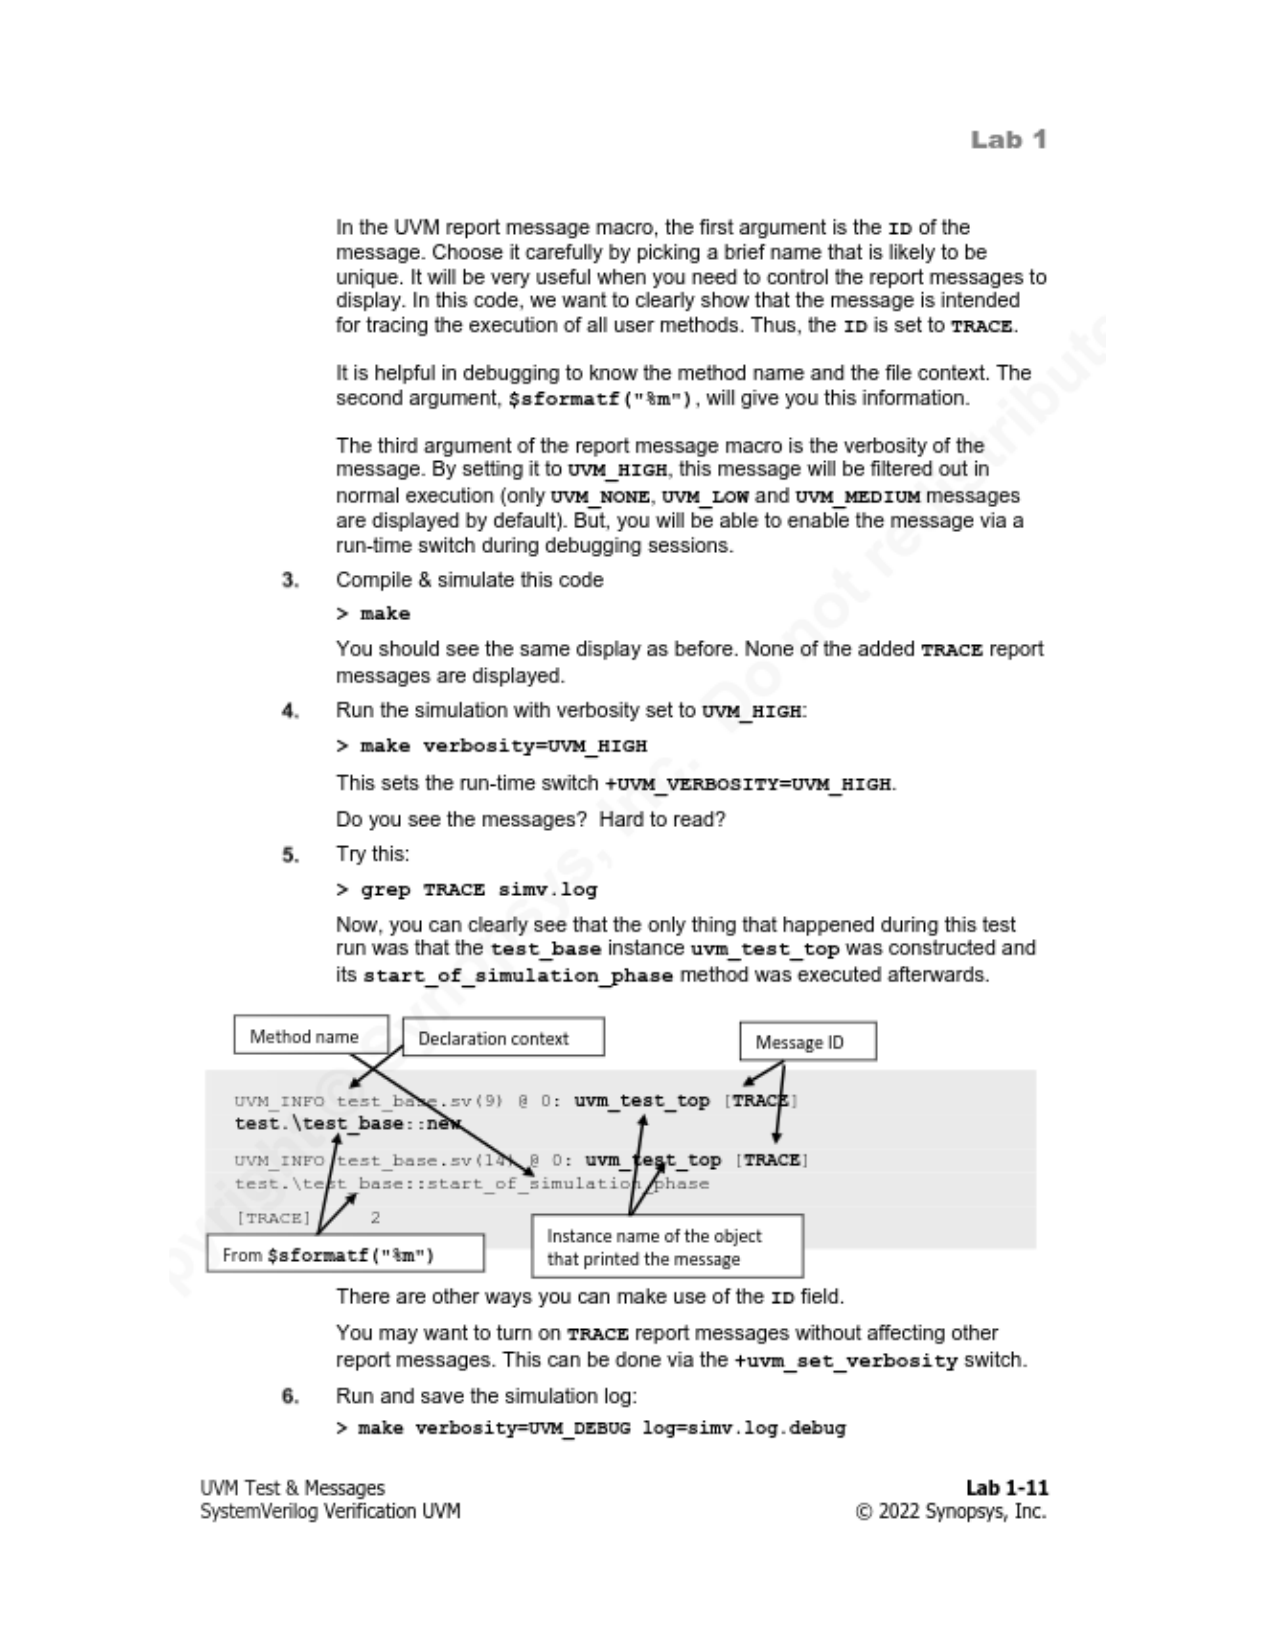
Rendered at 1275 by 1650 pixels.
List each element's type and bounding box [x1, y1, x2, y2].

picture [169, 118, 1106, 1557]
